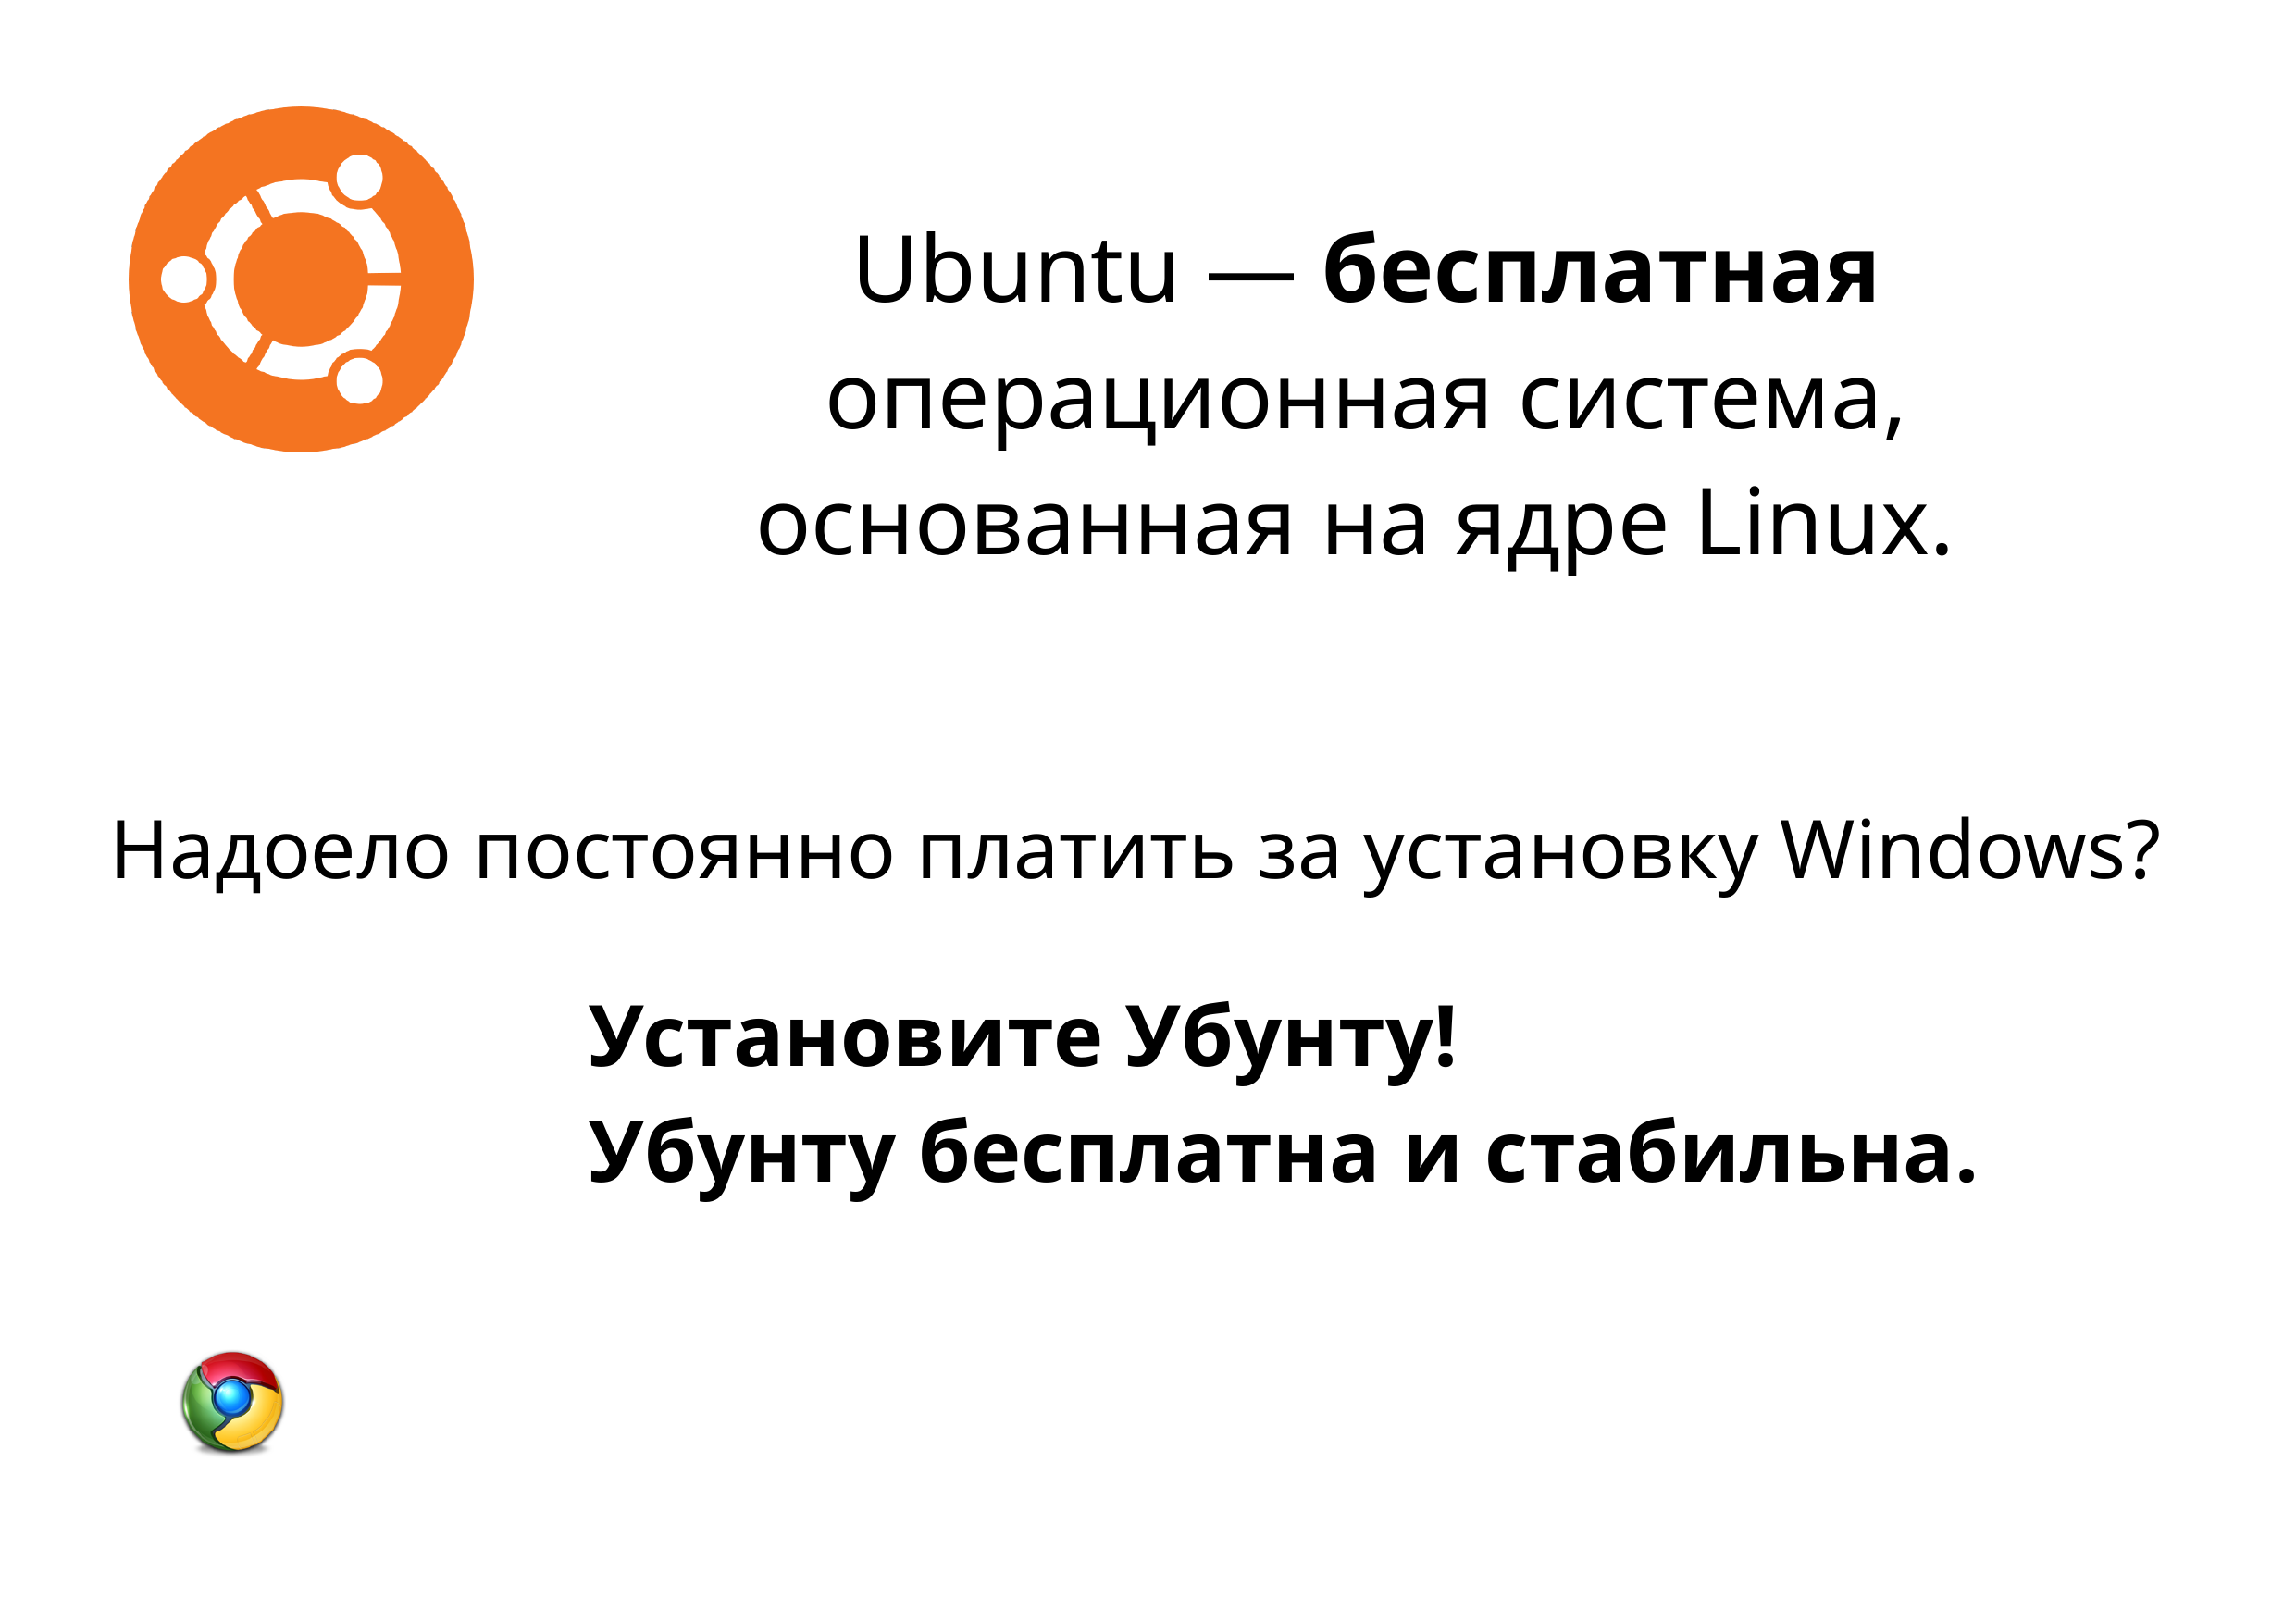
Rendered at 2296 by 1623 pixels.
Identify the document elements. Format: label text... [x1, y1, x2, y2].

picture [177, 1349, 287, 1459]
table_header [600, 1391, 845, 1449]
list Надоело постоянно платить за установку Windows? [109, 792, 2186, 902]
list Установите Убунту! [553, 975, 2186, 1091]
table_header [1827, 1391, 2006, 1449]
table_header [1090, 1391, 1335, 1449]
picture [109, 88, 492, 471]
table_header [109, 1391, 354, 1517]
text Ubuntu — бесплатная операционная система, основанная на ядре Linux. [109, 204, 2186, 582]
table_header [354, 1391, 2295, 1558]
list Убунту бесплатна и стабильна. [553, 1091, 2186, 1207]
table_header [845, 1391, 1090, 1449]
table_header [1335, 1391, 1827, 1449]
table_header [2045, 1558, 2295, 1623]
table_header [2006, 1391, 2186, 1449]
table_header [2045, 1437, 2295, 1449]
